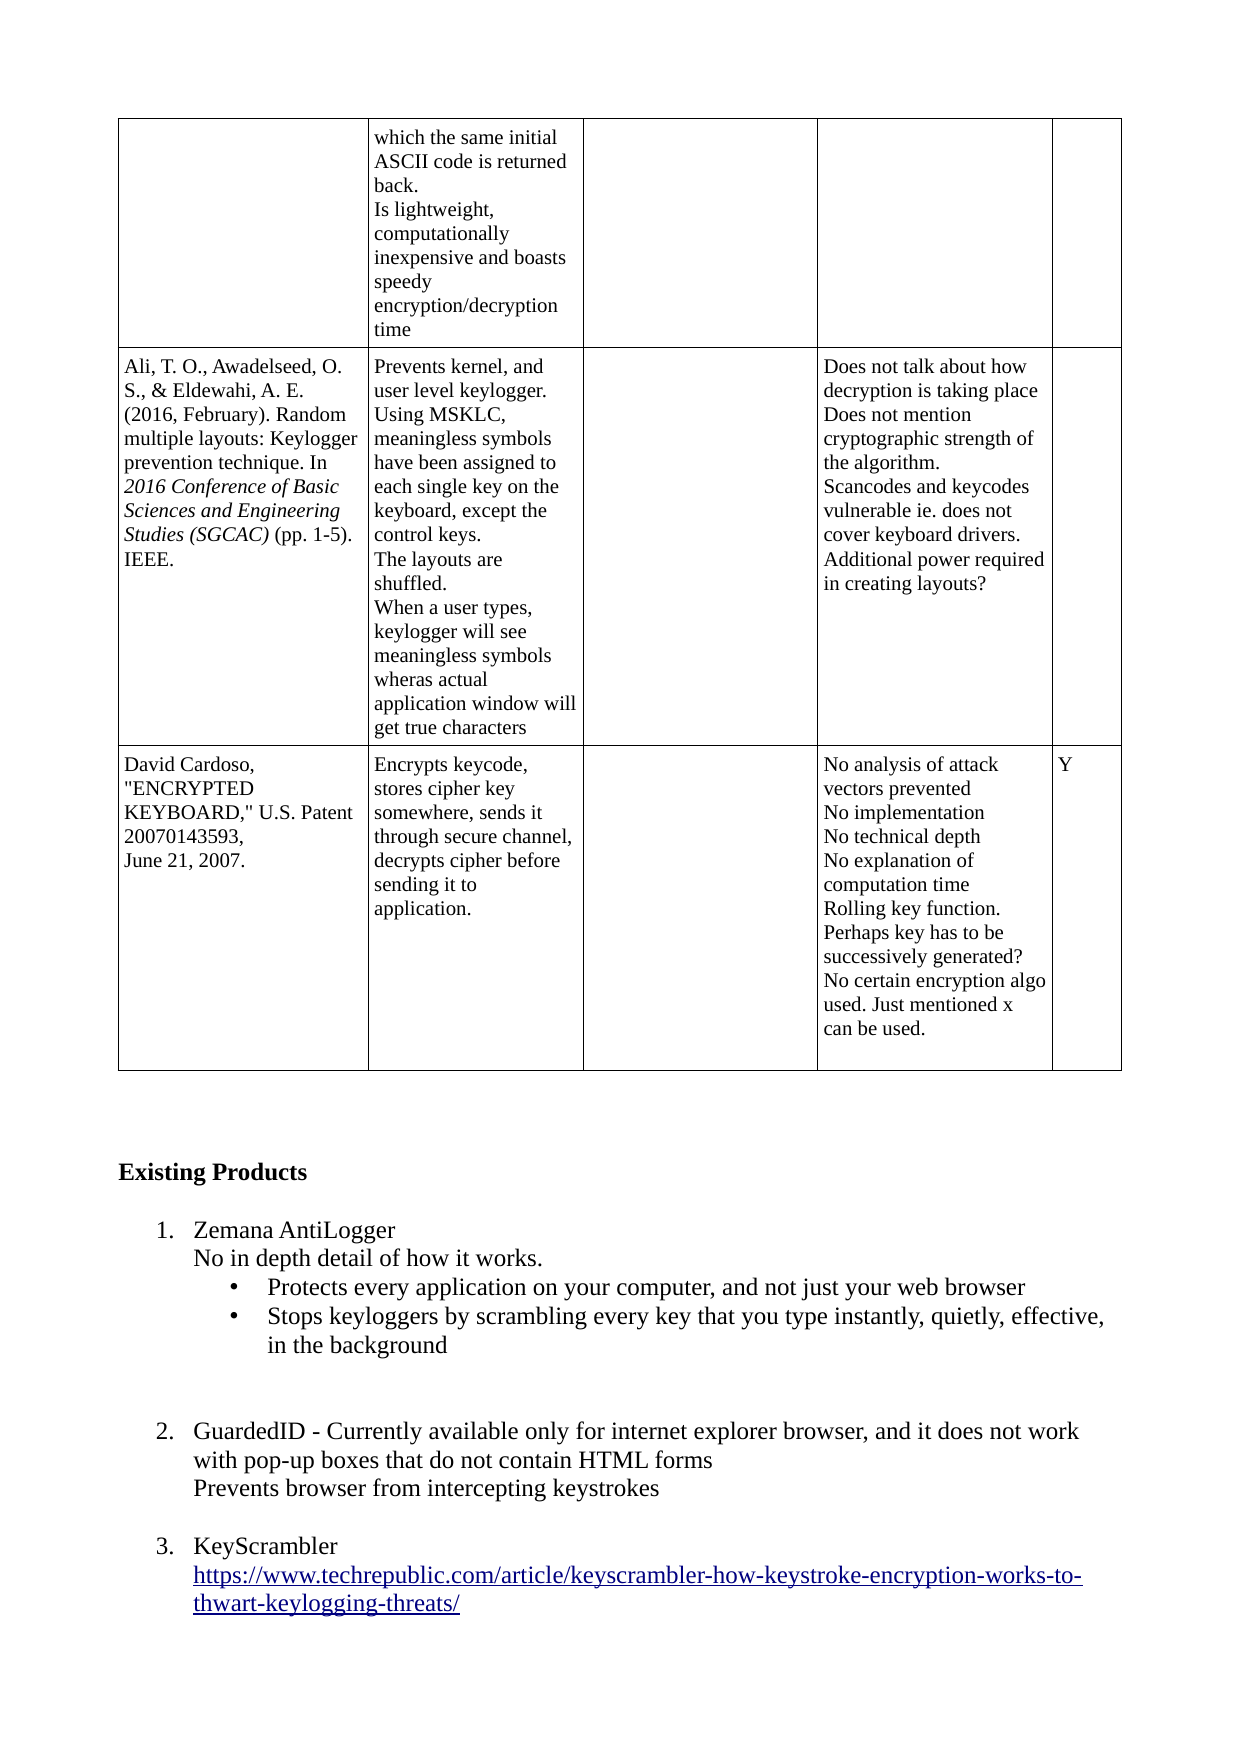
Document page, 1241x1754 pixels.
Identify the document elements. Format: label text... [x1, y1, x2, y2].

table_cell which the same initial ASCII code is returned back. Is lightweight, computationally inexpensive and boasts speedy encryption/decryption time [369, 119, 583, 347]
list Prevents browser from intercepting keystrokes [156, 1473, 1122, 1502]
table_cell David Cardoso, "ENCRYPTED KEYBOARD," U.S. Patent 20070143593, June 21, 2007. [119, 746, 368, 1070]
list Stops keyloggers by scrambling every key that you type instantly, quietly, effective, in the background [229, 1301, 1122, 1387]
table_cell [818, 119, 1052, 347]
table_cell [1053, 119, 1121, 347]
table_cell Encrypts keycode, stores cipher key somewhere, sends it through secure channel, decrypts cipher before sending it to application. [369, 746, 583, 1070]
table_cell Prevents kernel, and user level keylogger. Using MSKLC, meaningless symbols have been assigned to each single key on the keyboard, except the control keys. The layouts are shuffled. When a user types, keylogger will see meaningless symbols wheras actual application window will get true characters [369, 348, 583, 745]
table_cell [1053, 348, 1121, 745]
list No in depth detail of how it works. [156, 1243, 1122, 1272]
table_cell Does not talk about how decryption is taking place Does not mention cryptographic strength of the algorithm. Scancodes and keycodes vulnerable ie. does not cover keyboard drivers. Additional power required in creating layouts? [818, 348, 1052, 745]
table_cell [584, 348, 817, 745]
table_cell [584, 119, 817, 347]
list GuardedID - Currently available only for internet explorer browser, and it does not work with pop-up boxes that do not contain HTML forms [156, 1416, 1122, 1473]
table_cell Ali, T. O., Awadelseed, O. S., & Eldewahi, A. E. (2016, February). Random multiple layouts: Keylogger prevention technique. In 2016 Conference of Basic Sciences and Engineering Studies (SGCAC) (pp. 1-5). IEEE. [119, 348, 368, 745]
table_cell Y [1053, 746, 1121, 1070]
list Protects every application on your computer, and not just your web browser [229, 1272, 1122, 1301]
list https://www.techrepublic.com/article/keyscrambler-how-keystroke-encryption-works-to-thwart-keylogging-threats/ [156, 1560, 1122, 1617]
table_cell [584, 746, 817, 1070]
list KeyScrambler [156, 1531, 1122, 1560]
table_cell No analysis of attack vectors prevented No implementation No technical depth No explanation of computation time Rolling key function. Perhaps key has to be successively generated? No certain encryption algo used. Just mentioned x can be used. [818, 746, 1052, 1070]
list Zemana AntiLogger [156, 1215, 1122, 1243]
table_cell [119, 119, 368, 347]
text Existing Products [118, 1157, 1122, 1186]
